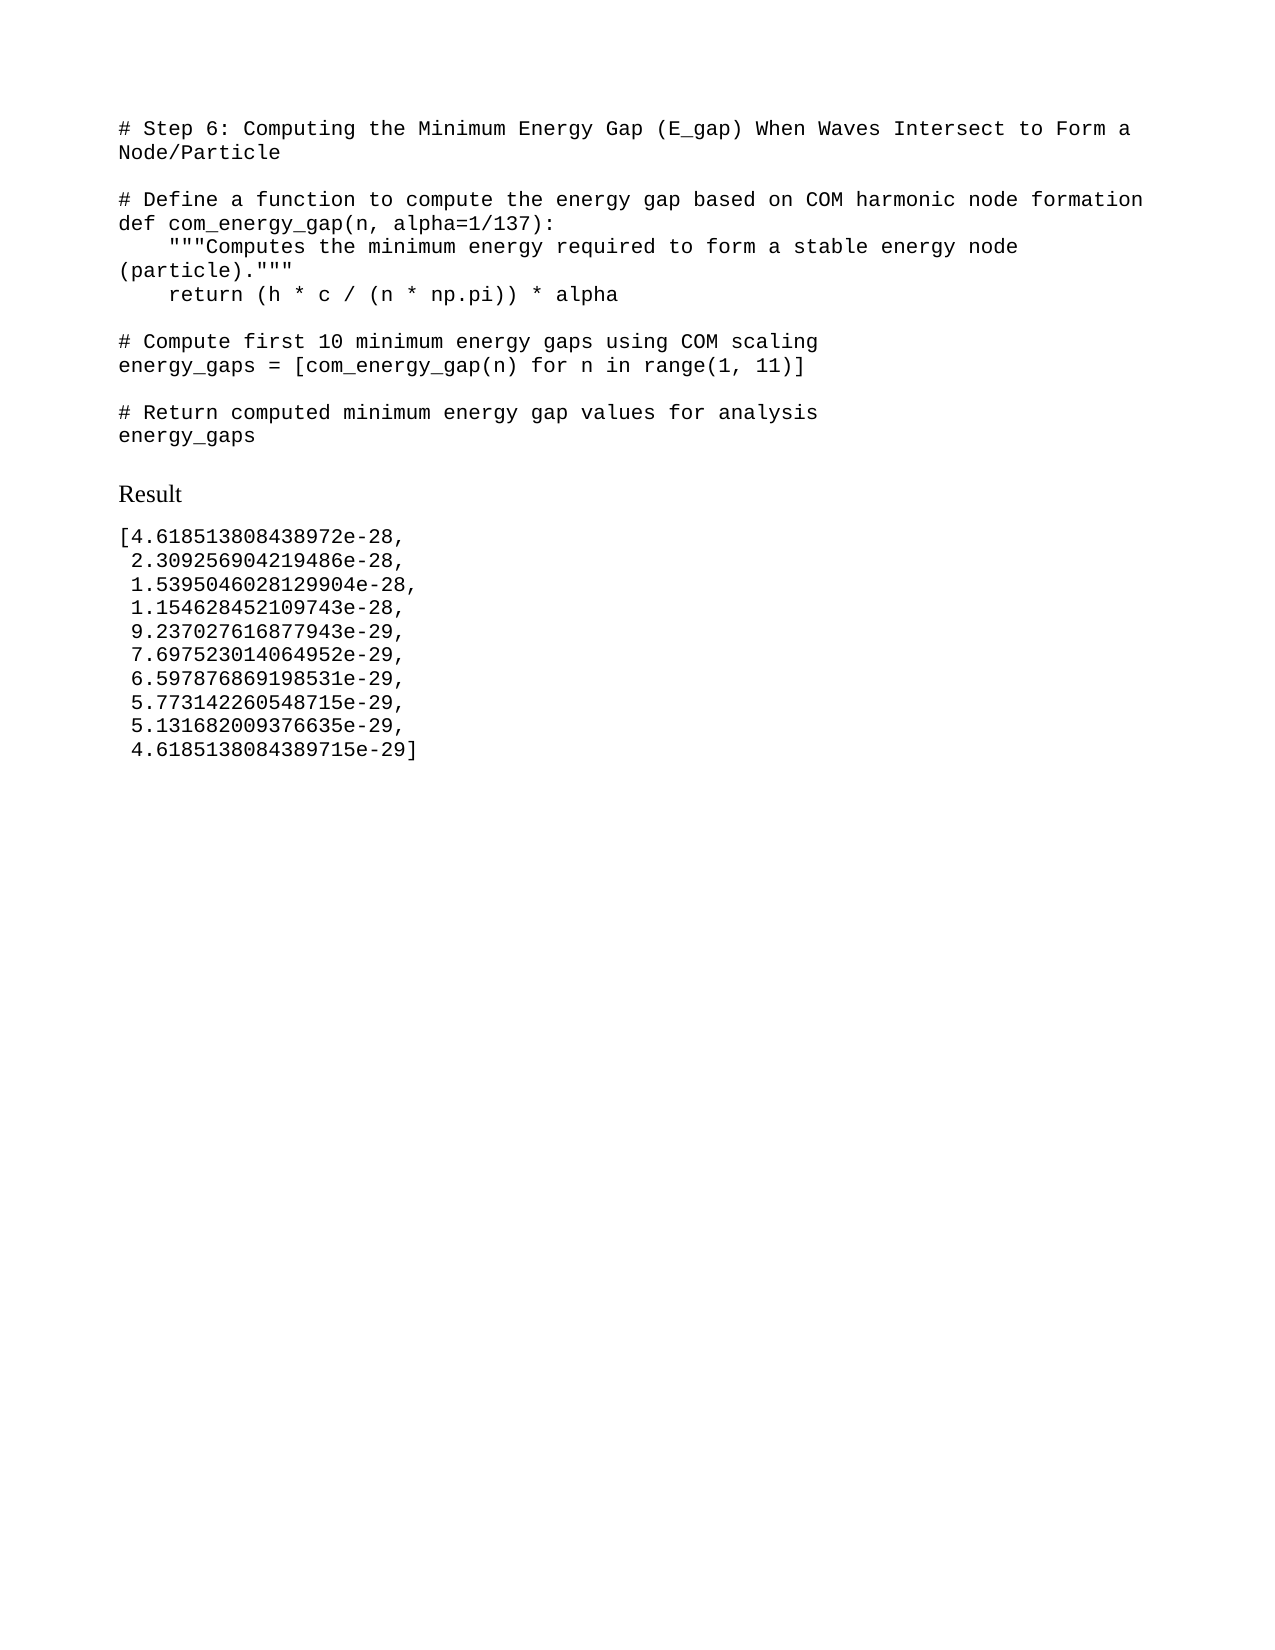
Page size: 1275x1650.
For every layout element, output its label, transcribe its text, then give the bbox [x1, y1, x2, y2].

text # Define a function to compute the energy gap based on COM harmonic node formation [118, 189, 1157, 213]
text # Compute first 10 minimum energy gaps using COM scaling [118, 331, 1157, 354]
text energy_gaps = [com_energy_gap(n) for n in range(1, 11)] [118, 354, 1157, 378]
text """Computes the minimum energy required to form a stable energy node (particle).""" [118, 236, 1157, 284]
text def com_energy_gap(n, alpha=1/137): [118, 213, 1157, 236]
text Result [118, 479, 1157, 507]
text 7.697523014064952e-29, [118, 644, 1157, 668]
text 2.309256904219486e-28, [118, 550, 1157, 573]
text # Return computed minimum energy gap values for analysis [118, 402, 1157, 426]
text # Step 6: Computing the Minimum Energy Gap (E_gap) When Waves Intersect to Form a Node/Particle [118, 118, 1157, 165]
text 4.6185138084389715e-29] [118, 739, 1157, 763]
text 5.131682009376635e-29, [118, 715, 1157, 739]
text 1.154628452109743e-28, [118, 597, 1157, 621]
text energy_gaps [118, 426, 1157, 449]
text 1.5395046028129904e-28, [118, 573, 1157, 597]
text 6.597876869198531e-29, [118, 668, 1157, 692]
text 9.237027616877943e-29, [118, 621, 1157, 644]
text [4.618513808438972e-28, [118, 526, 1157, 550]
text 5.773142260548715e-29, [118, 692, 1157, 715]
text return (h * c / (n * np.pi)) * alpha [118, 284, 1157, 307]
